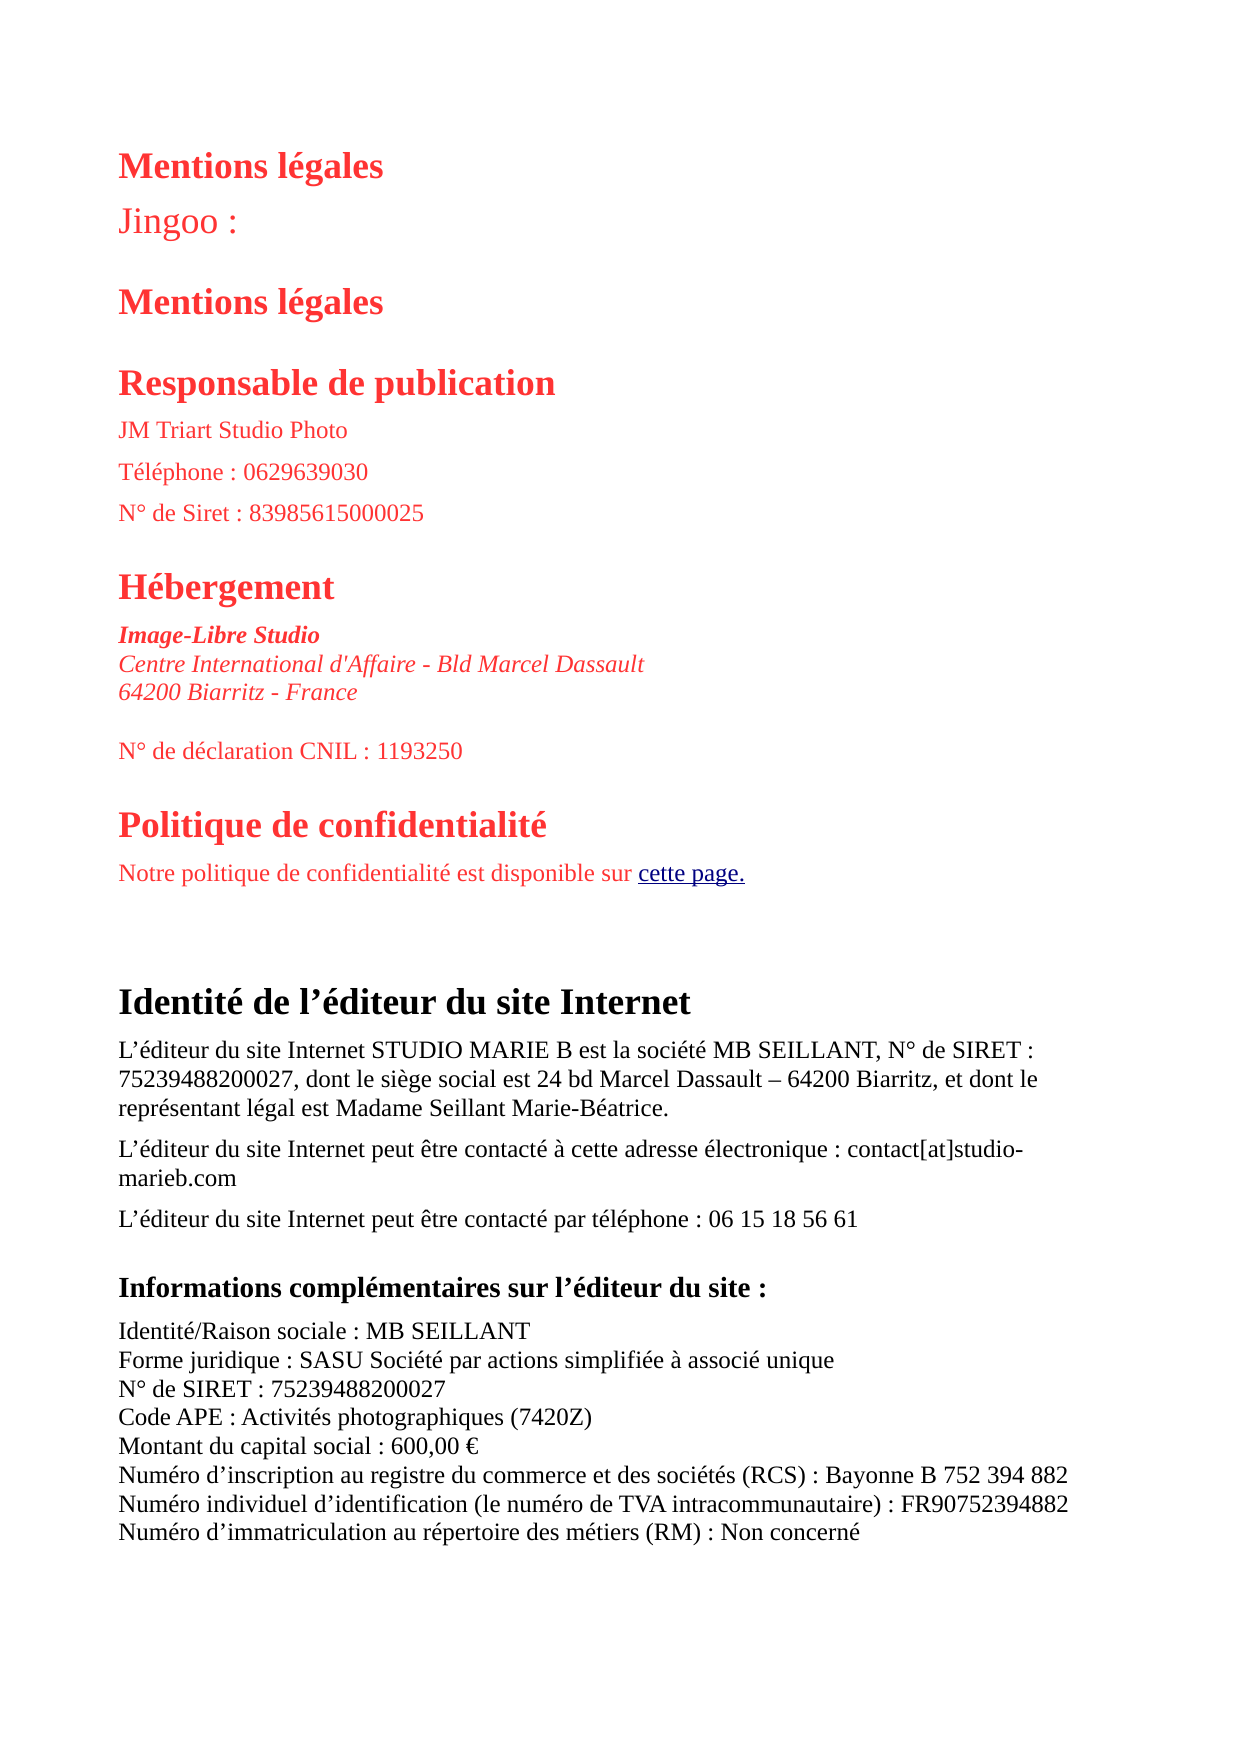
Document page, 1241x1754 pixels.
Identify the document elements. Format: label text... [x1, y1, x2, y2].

text Jingoo : [118, 199, 1122, 242]
text L’éditeur du site Internet peut être contacté à cette adresse électronique : contact[at]studio-marieb.com [118, 1134, 1122, 1191]
text JM Triart Studio Photo [118, 416, 1122, 444]
subtitle Responsable de publication [118, 360, 1122, 403]
text N° de Siret : 83985615000025 [118, 498, 1122, 527]
subtitle Politique de confidentialité [118, 802, 1122, 845]
text Notre politique de confidentialité est disponible sur cette page. [118, 858, 1122, 886]
text Téléphone : 0629639030 [118, 457, 1122, 486]
subtitle Hébergement [118, 564, 1122, 607]
subtitle Mentions légales [118, 279, 1122, 322]
text N° de déclaration CNIL : 1193250 [118, 736, 1122, 764]
text L’éditeur du site Internet STUDIO MARIE B est la société MB SEILLANT, N° de SIRET : 75239488200027, dont le siège social est 24 bd Marcel Dassault – 64200 Biarritz, et dont le représentant légal est Madame Seillant Marie-Béatrice. [118, 1035, 1122, 1121]
subtitle Mentions légales [118, 143, 1122, 186]
subtitle Informations complémentaires sur l’éditeur du site : [118, 1270, 1122, 1304]
subtitle Identité de l’éditeur du site Internet [118, 979, 1122, 1023]
text Identité/Raison sociale : MB SEILLANT Forme juridique : SASU Société par actions simplifiée à associé unique N° de SIRET : 75239488200027 Code APE : Activités photographiques (7420Z) Montant du capital social : 600,00 € Numéro d’inscription au registre du commerce et des sociétés (RCS) : Bayonne B 752 394 882 Numéro individuel d’identification (le numéro de TVA intracommunautaire) : FR90752394882 Numéro d’immatriculation au répertoire des métiers (RM) : Non concerné [118, 1316, 1122, 1546]
text Image-Libre Studio Centre International d'Affaire - Bld Marcel Dassault 64200 Biarritz - France [118, 620, 1122, 706]
text L’éditeur du site Internet peut être contacté par téléphone : 06 15 18 56 61 [118, 1204, 1122, 1233]
